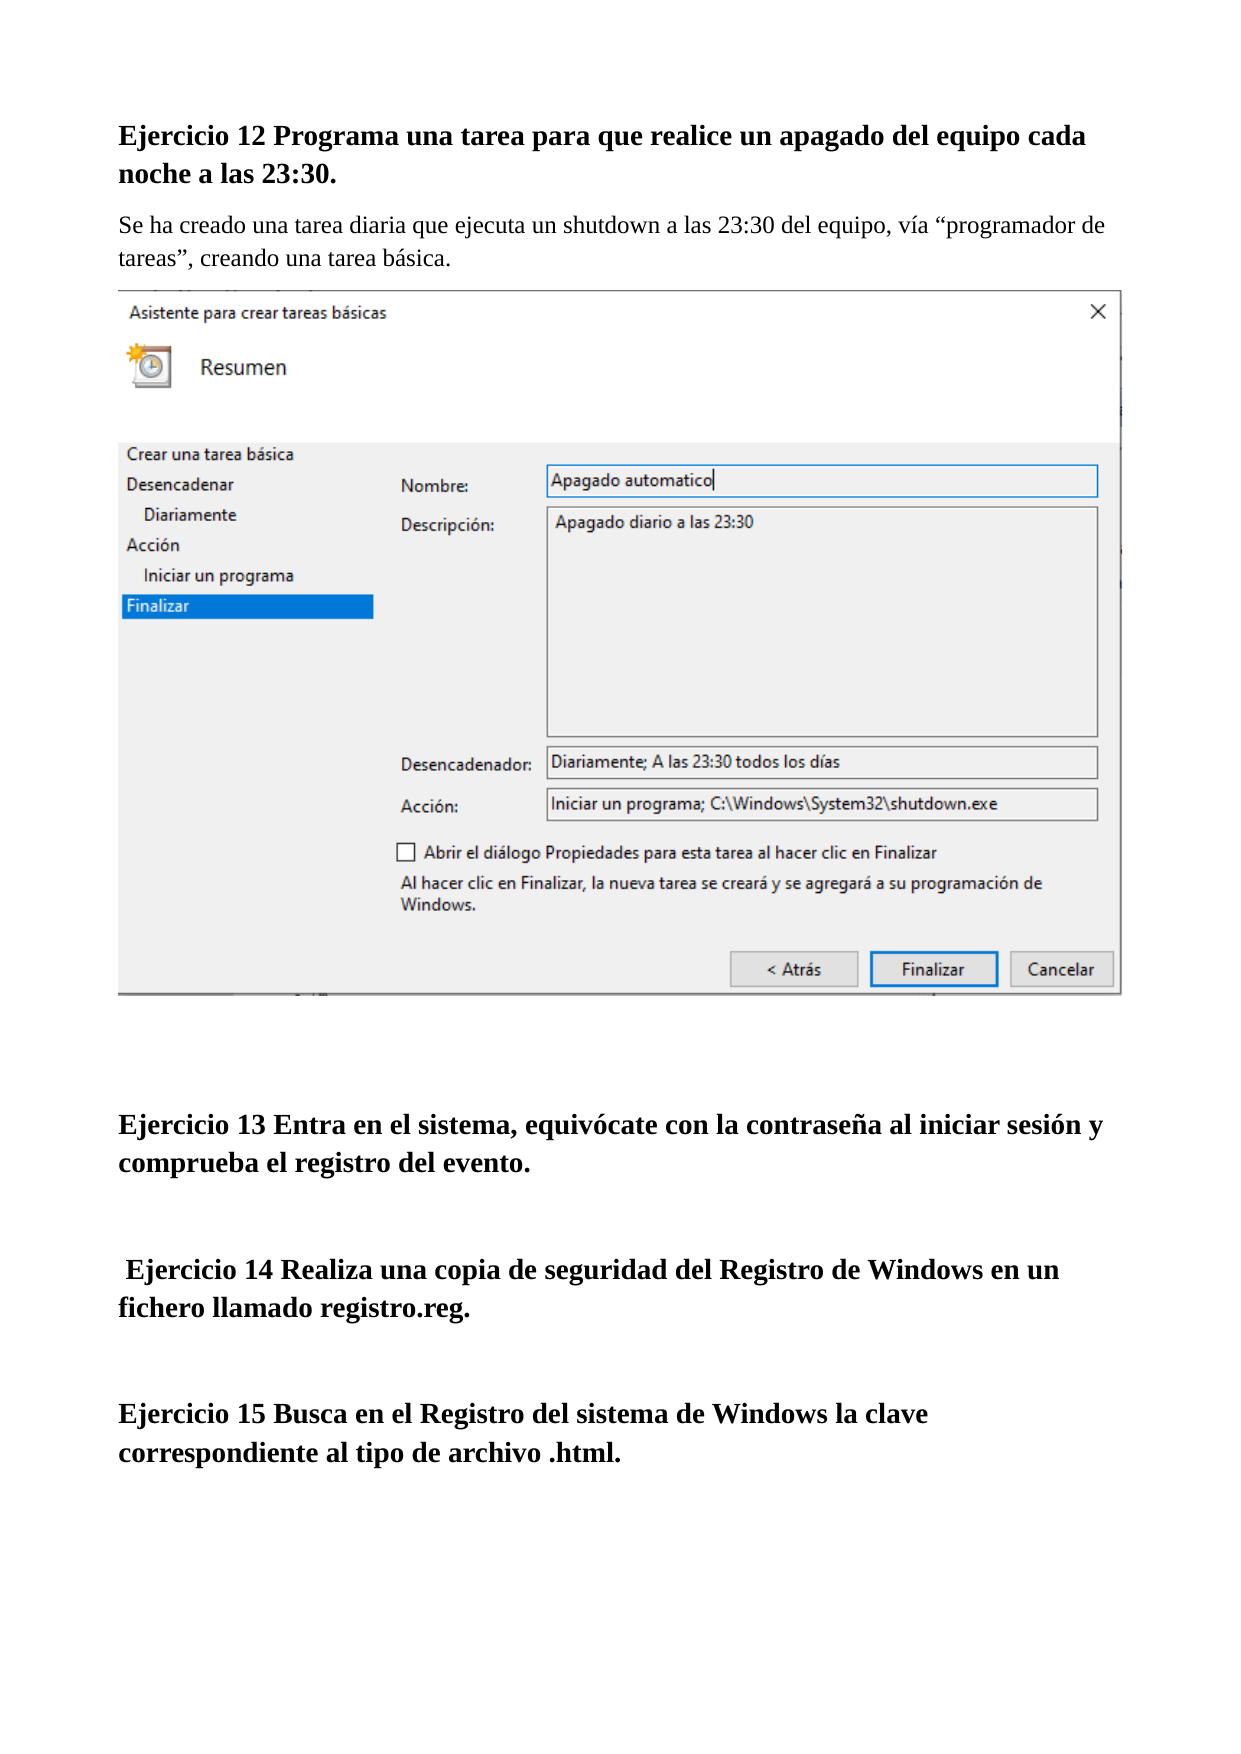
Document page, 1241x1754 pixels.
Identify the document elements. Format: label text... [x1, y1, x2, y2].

text Se ha creado una tarea diaria que ejecuta un shutdown a las 23:30 del equipo, vía “programador de tareas”, creando una tarea básica. [118, 210, 1122, 272]
text Ejercicio 13 Entra en el sistema, equivócate con la contraseña al iniciar sesión y comprueba el registro del evento. [118, 1107, 1122, 1179]
picture [118, 290, 1123, 996]
text Ejercicio 12 Programa una tarea para que realice un apagado del equipo cada noche a las 23:30. [118, 118, 1122, 190]
text Ejercicio 15 Busca en el Registro del sistema de Windows la clave correspondiente al tipo de archivo .html. [118, 1397, 1122, 1469]
text Ejercicio 14 Realiza una copia de seguridad del Registro de Windows en un fichero llamado registro.reg. [118, 1252, 1122, 1324]
